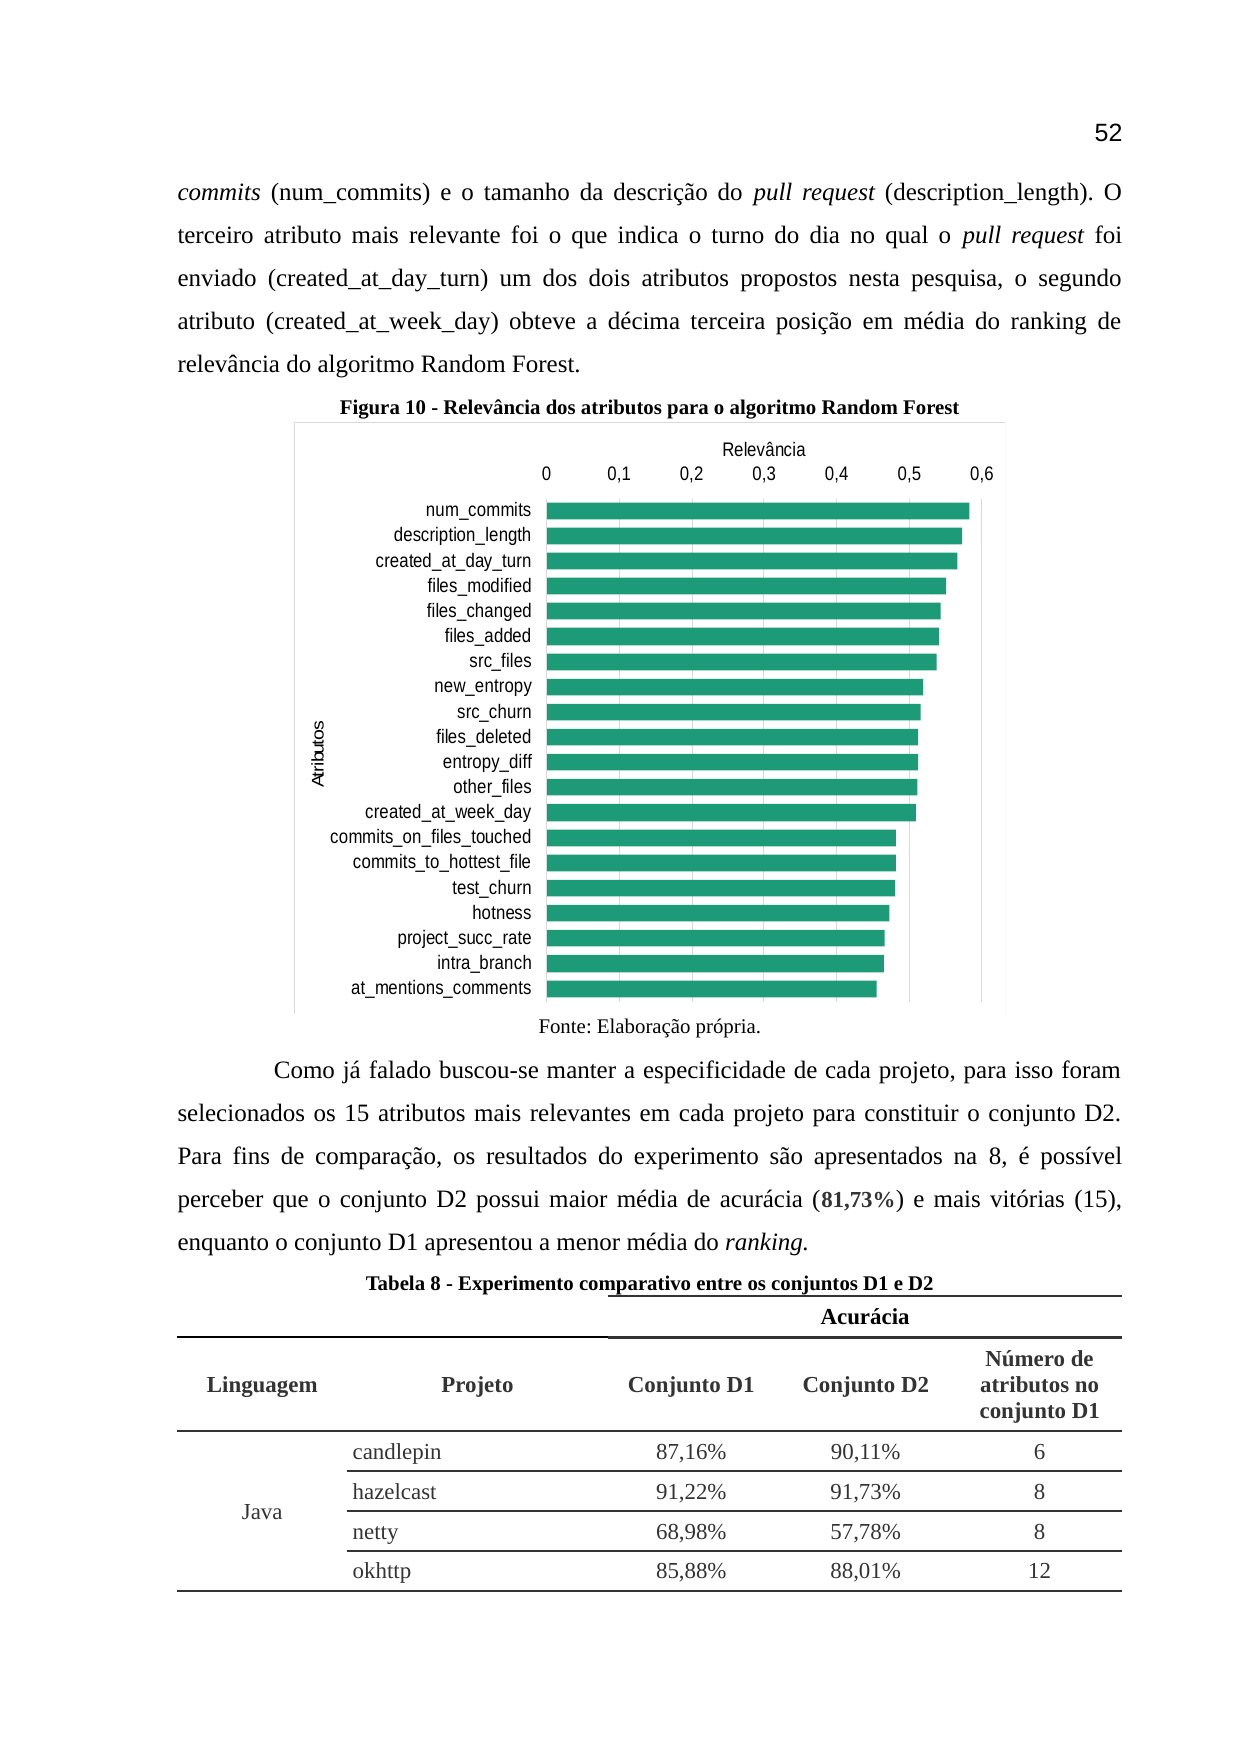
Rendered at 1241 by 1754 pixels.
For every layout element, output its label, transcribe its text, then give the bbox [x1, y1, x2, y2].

table_cell Número de atributos no conjunto D1 [957, 1339, 1122, 1430]
table_header [177, 1295, 347, 1336]
table_cell 87,16% [608, 1432, 774, 1470]
table_cell 8 [957, 1472, 1122, 1510]
table_cell Java [177, 1432, 347, 1590]
table_cell 12 [957, 1552, 1122, 1590]
table_cell 85,88% [608, 1552, 774, 1590]
table_cell Conjunto D1 [608, 1339, 774, 1430]
text Como já falado buscou-se manter a especificidade de cada projeto, para isso foram selecionados os 15 atributos mais relevantes em cada projeto para constituir o conjunto D2. Para fins de comparação, os resultados do experimento são apresentados na Tabela 8, é possível perceber que o conjunto D2 possui maior média de acurácia (81,73%) e mais vitórias (15), enquanto o conjunto D1 apresentou a menor média do ranking. [177, 404, 1122, 1256]
text A implementação do algoritmo Random Forest, possibilita a criação de um ranking dos atributos considerados mais relevantes para a identificação da classe. A Figura 10 trás um gráfico com os 20 atributos considerados, em média, como os mais relevantes dentre os 52 do conjunto A. Os dois atributos mais relevantes e já presentes na base original são o número de commits (num_commits) e o tamanho da descrição do pull request (description_length). O terceiro atributo mais relevante foi o que indica o turno do dia no qual o pull request foi enviado (created_at_day_turn) um dos dois atributos propostos nesta pesquisa, o segundo atributo (created_at_week_day) obteve a décima terceira posição em média do ranking de relevância do algoritmo Random Forest. [177, 177, 1122, 378]
table_cell okhttp [347, 1552, 608, 1590]
text Tabela 8 - Experimento comparativo entre os conjuntos D1 e D2 [177, 1271, 1122, 1295]
table_cell 88,01% [774, 1552, 957, 1590]
table_cell Linguagem [177, 1338, 347, 1430]
table_header [347, 1295, 608, 1336]
table_cell netty [347, 1512, 608, 1550]
table_cell Conjunto D2 [774, 1339, 957, 1430]
table_header Acurácia [608, 1297, 1122, 1336]
text Figura 10 - Relevância dos atributos para o algoritmo Random Forest [237, 395, 1062, 419]
table_cell candlepin [347, 1432, 608, 1470]
table_cell hazelcast [347, 1472, 608, 1510]
table_cell Projeto [347, 1338, 608, 1430]
table_cell 91,22% [608, 1472, 774, 1510]
table_cell 57,78% [774, 1512, 957, 1550]
table_cell 90,11% [774, 1432, 957, 1470]
table_cell 8 [957, 1512, 1122, 1550]
text Fonte: Elaboração própria. [241, 422, 1058, 1038]
table_cell 91,73% [774, 1472, 957, 1510]
table_cell 68,98% [608, 1512, 774, 1550]
table_cell 6 [957, 1432, 1122, 1470]
